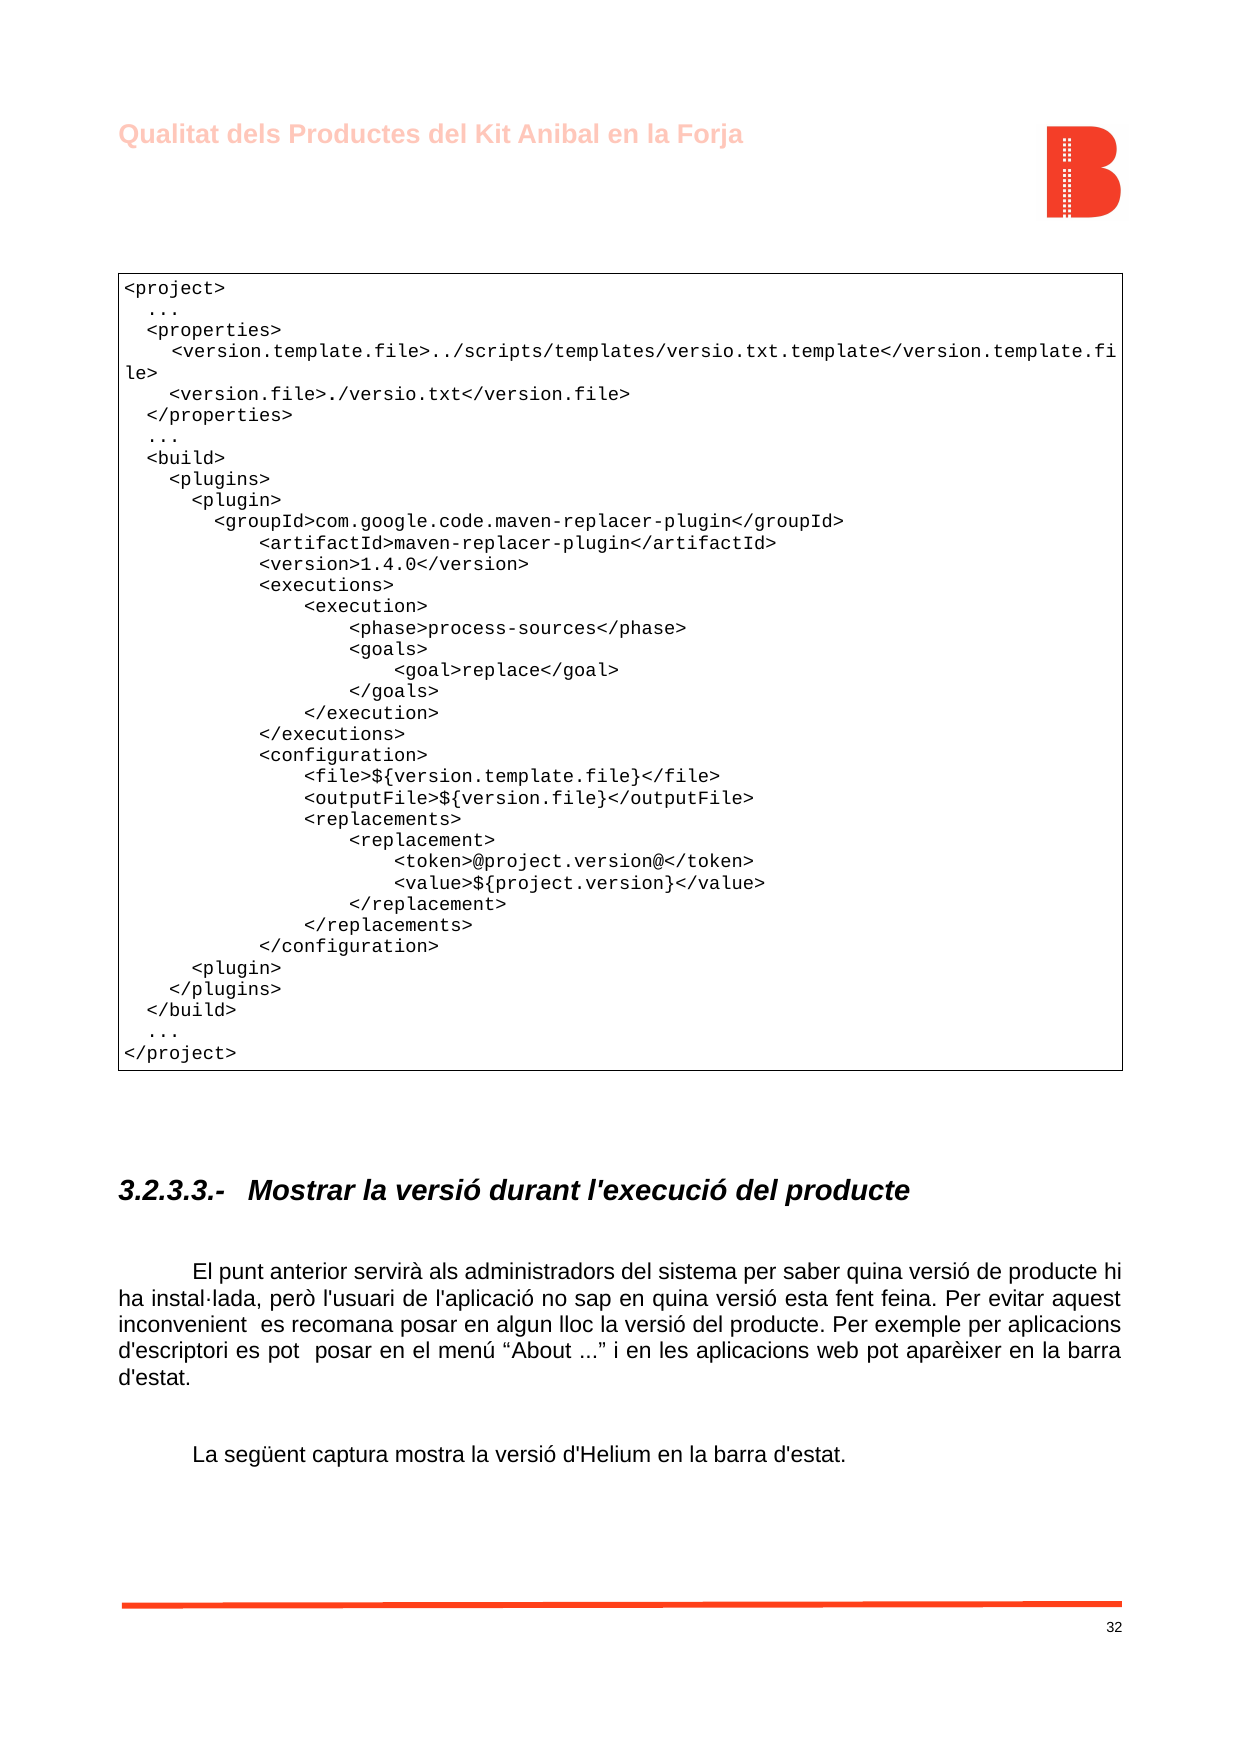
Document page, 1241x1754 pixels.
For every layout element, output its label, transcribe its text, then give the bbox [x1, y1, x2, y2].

picture [1036, 124, 1130, 221]
subtitle Mostrar la versió durant l'execució del producte [118, 1173, 1122, 1207]
table_header <project> ... <properties> <version.template.file>../scripts/templates/versio.txt.template</version.template.file> <version.file>./versio.txt</version.file> </properties> ... <build> <plugins> <plugin> <groupId>com.google.code.maven-replacer-plugin</groupId> <artifactId>maven-replacer-plugin</artifactId> <version>1.4.0</version> <executions> <execution> <phase>process-sources</phase> <goals> <goal>replace</goal> </goals> </execution> </executions> <configuration> <file>${version.template.file}</file> <outputFile>${version.file}</outputFile> <replacements> <replacement> <token>@project.version@</token> <value>${project.version}</value> </replacement> </replacements> </configuration> <plugin> </plugins> </build> ... </project> [119, 274, 1122, 1070]
text La següent captura mostra la versió d'Helium en la barra d'estat. [118, 1441, 1122, 1468]
text El punt anterior servirà als administradors del sistema per saber quina versió de producte hi ha instal·lada, però l'usuari de l'aplicació no sap en quina versió esta fent feina. Per evitar aquest inconvenient es recomana posar en algun lloc la versió del producte. Per exemple per aplicacions d'escriptori es pot posar en el menú “About ...” i en les aplicacions web pot aparèixer en la barra d'estat. [118, 1258, 1122, 1390]
